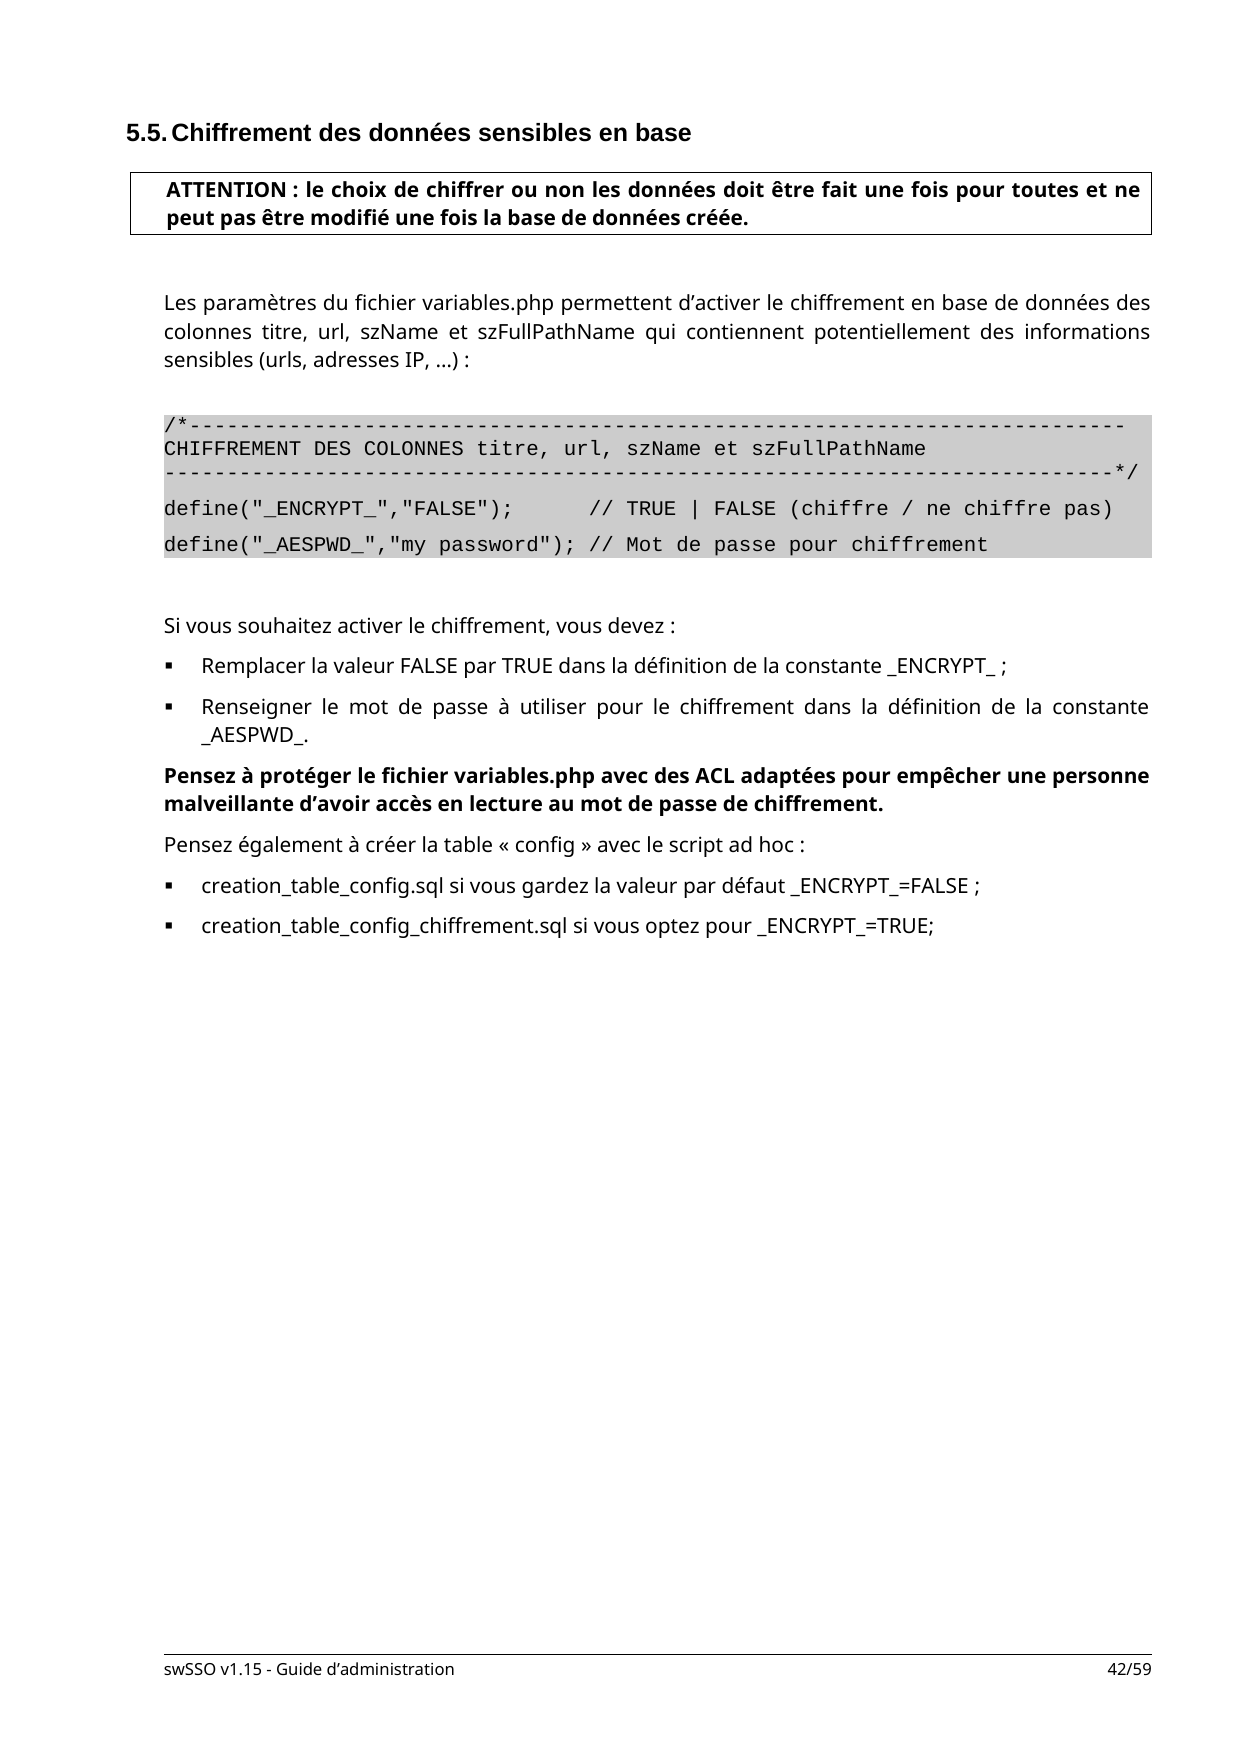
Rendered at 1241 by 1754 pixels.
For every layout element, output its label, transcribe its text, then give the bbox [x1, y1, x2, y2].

subtitle Chiffrement des données sensibles en base [126, 118, 1152, 147]
text CHIFFREMENT DES COLONNES titre, url, szName et szFullPathName [164, 438, 1152, 462]
list Renseigner le mot de passe à utiliser pour le chiffrement dans la définition de la constante _AESPWD_. [164, 692, 1152, 749]
list Remplacer la valeur FALSE par TRUE dans la définition de la constante _ENCRYPT_ ; [164, 652, 1152, 680]
list ATTENTION : le choix de chiffrer ou non les données doit être fait une fois pour toutes et ne peut pas être modifié une fois la base de données créée. [131, 173, 1151, 234]
text ----------------------------------------------------------------------------*/ [164, 462, 1152, 486]
text define("_ENCRYPT_","FALSE"); // TRUE | FALSE (chiffre / ne chiffre pas) [164, 498, 1152, 522]
text define("_AESPWD_","my password"); // Mot de passe pour chiffrement [164, 534, 1152, 558]
text /*--------------------------------------------------------------------------- [164, 415, 1152, 438]
text Pensez également à créer la table « config » avec le script ad hoc : [164, 831, 1152, 859]
list creation_table_config.sql si vous gardez la valeur par défaut _ENCRYPT_=FALSE ; [164, 871, 1152, 899]
text Pensez à protéger le fichier variables.php avec des ACL adaptées pour empêcher une personne malveillante d’avoir accès en lecture au mot de passe de chiffrement. [164, 761, 1152, 818]
list creation_table_config_chiffrement.sql si vous optez pour _ENCRYPT_=TRUE; [164, 911, 1152, 939]
text Les paramètres du fichier variables.php permettent d’activer le chiffrement en base de données des colonnes titre, url, szName et szFullPathName qui contiennent potentiellement des informations sensibles (urls, adresses IP, …) : [164, 288, 1152, 374]
text Si vous souhaitez activer le chiffrement, vous devez : [164, 611, 1152, 640]
